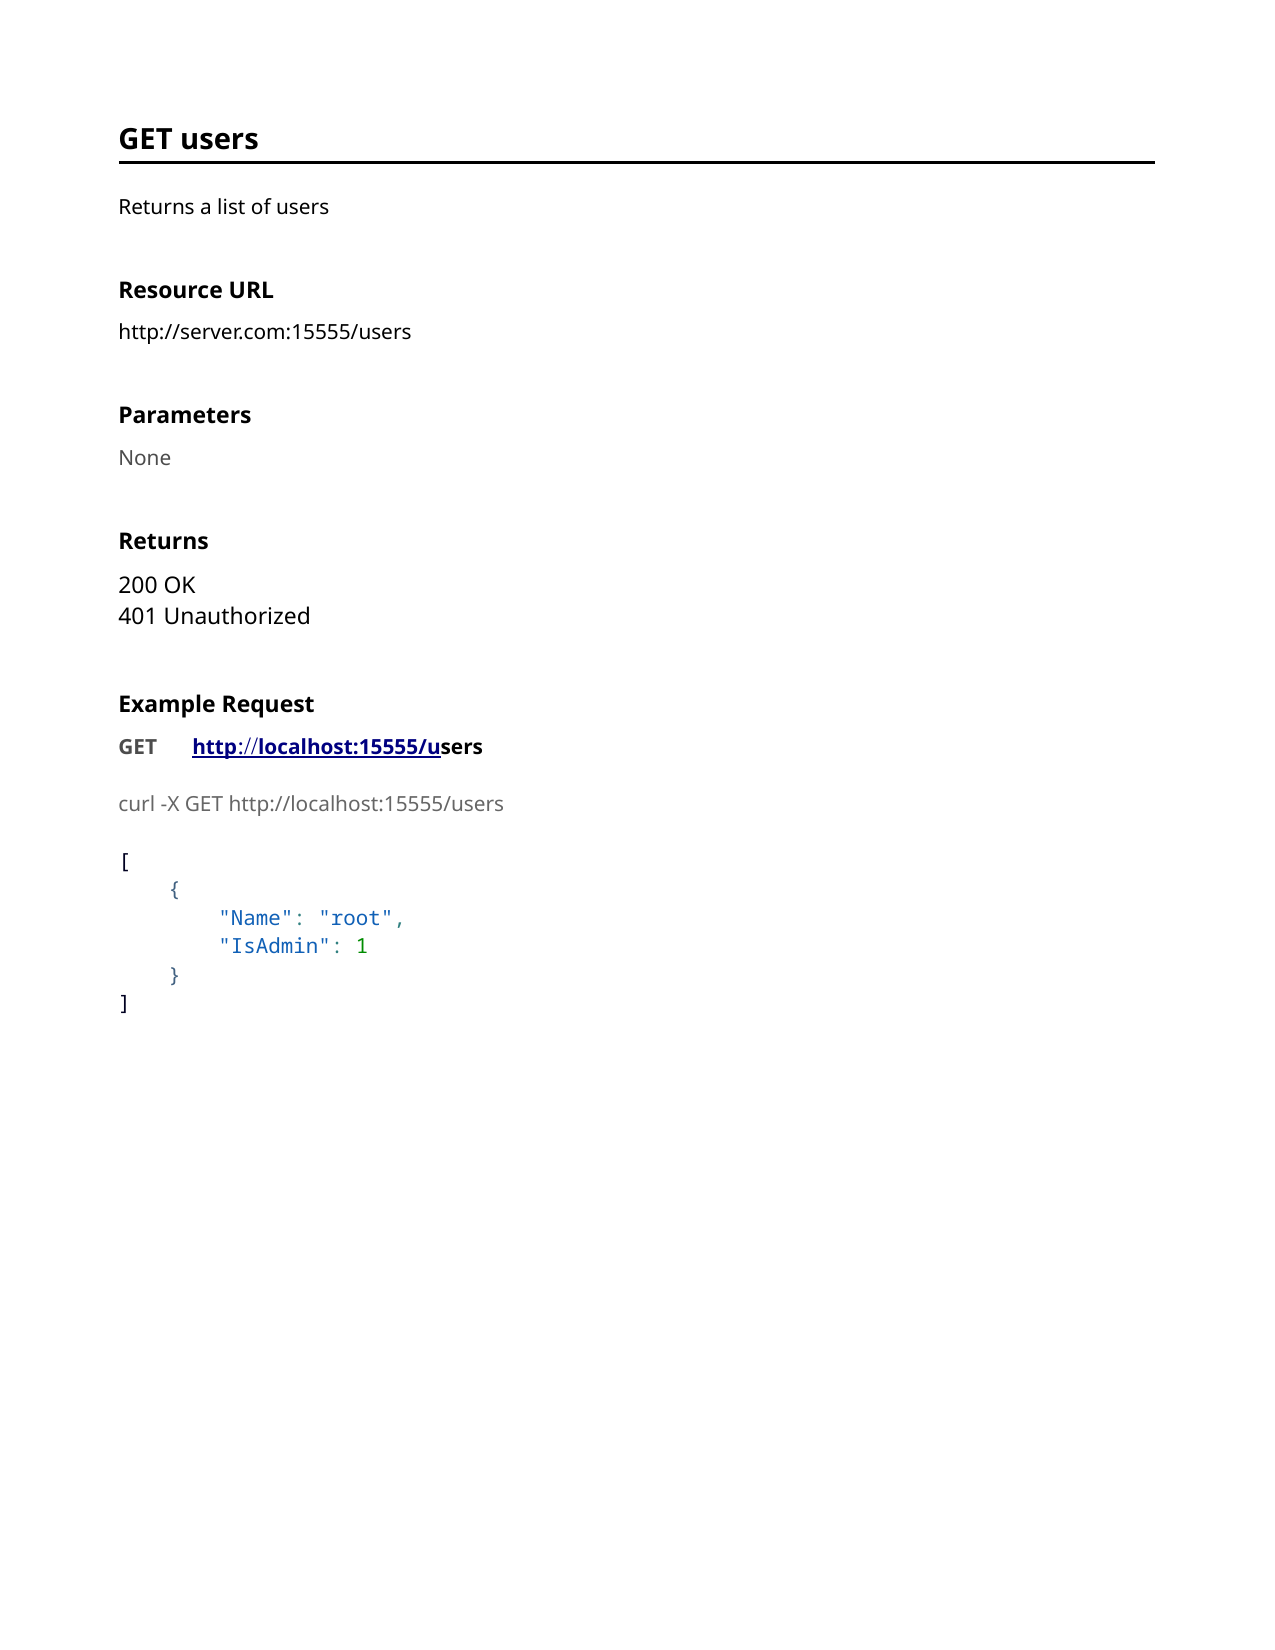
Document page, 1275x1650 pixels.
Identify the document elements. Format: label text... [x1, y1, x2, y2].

text GET http://localhost:15555/users [118, 731, 1157, 761]
text { [118, 874, 1157, 903]
text None [118, 443, 1157, 472]
subtitle Example Request [118, 687, 1157, 719]
subtitle Resource URL [118, 274, 1157, 305]
text "IsAdmin": 1 [118, 931, 1157, 960]
subtitle Returns [118, 525, 1157, 556]
text "Name": "root", [118, 903, 1157, 931]
text curl -X GET http://localhost:15555/users [118, 789, 1157, 818]
text [ [118, 846, 1157, 874]
text ] [118, 988, 1157, 1017]
text GET users [118, 118, 1157, 158]
text 200 OK [118, 569, 1157, 600]
text Returns a list of users [118, 192, 1157, 220]
text 401 Unauthorized [118, 600, 1157, 631]
text } [118, 960, 1157, 988]
text http://server.com:15555/users [118, 317, 1157, 346]
subtitle Parameters [118, 399, 1157, 431]
